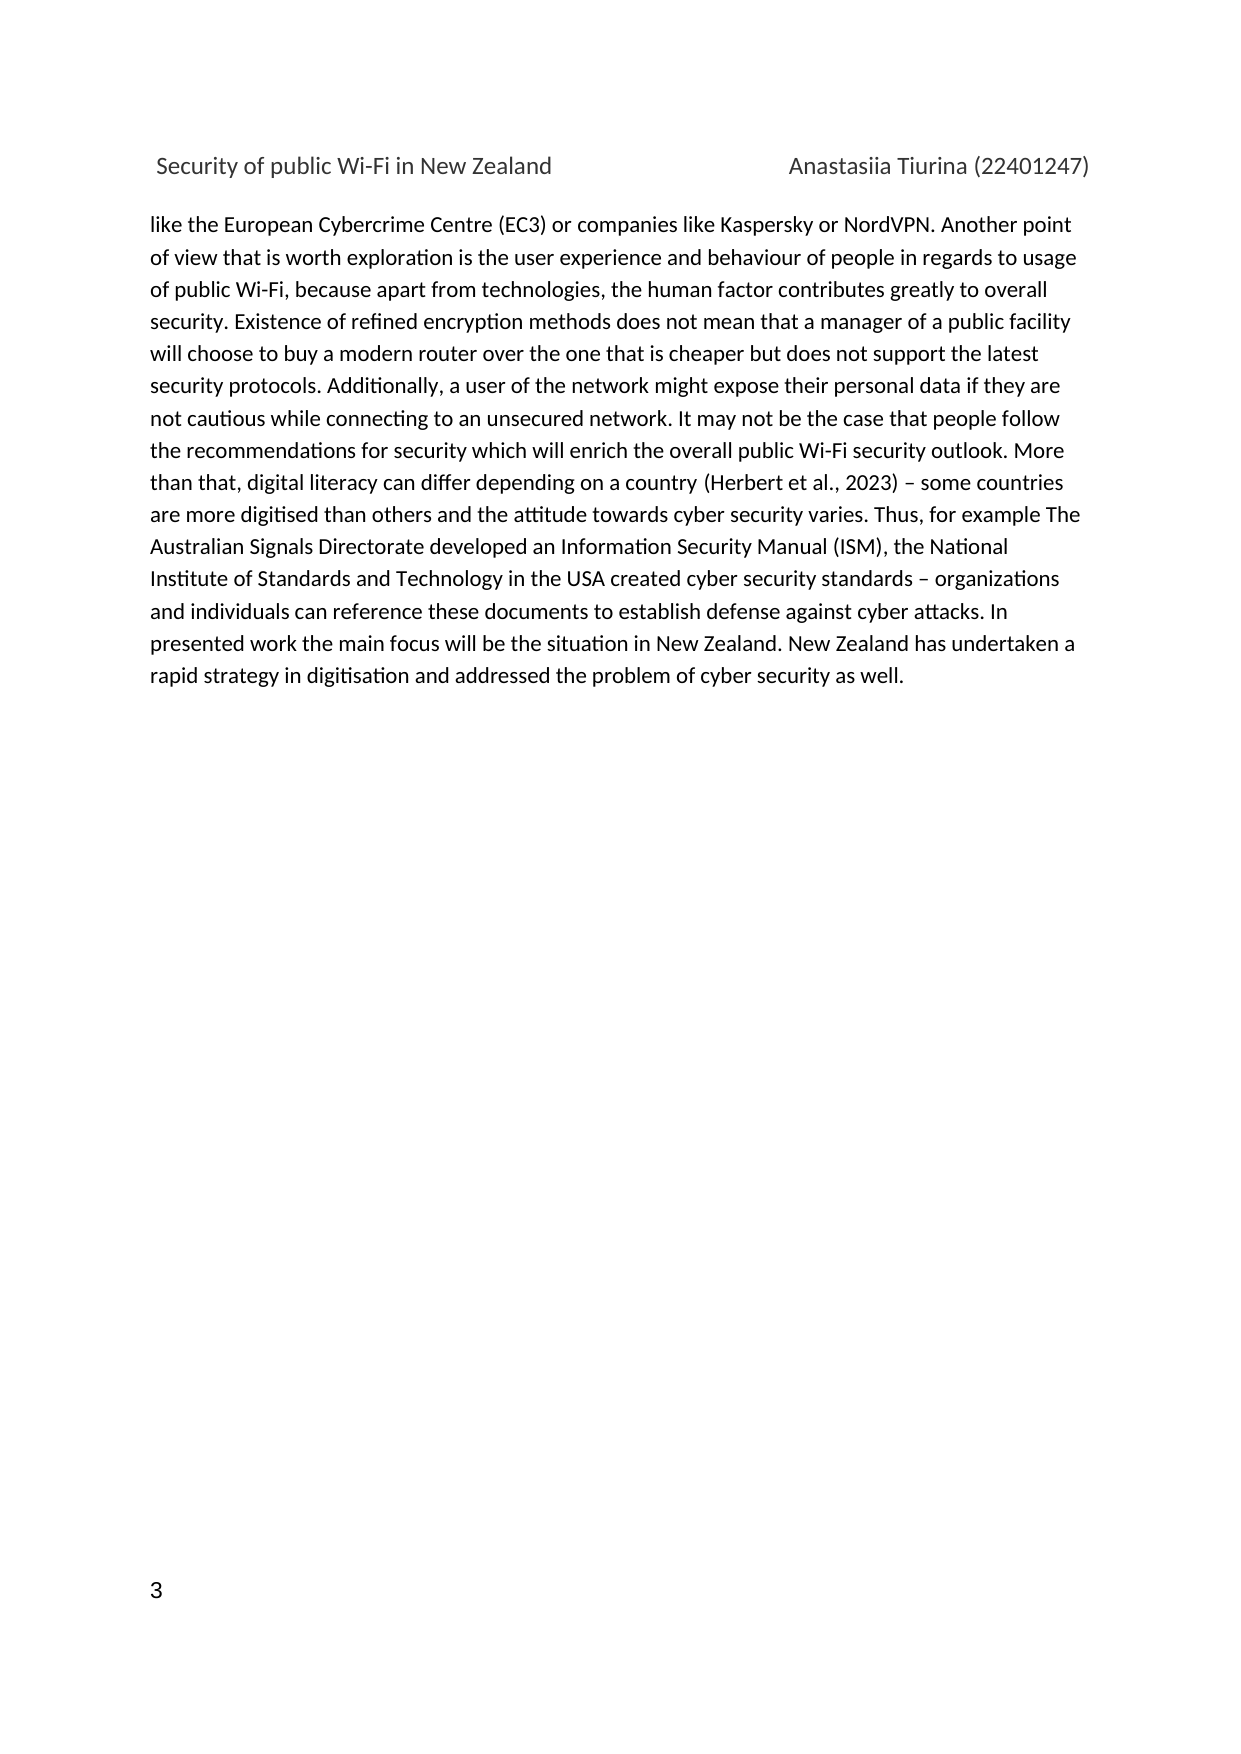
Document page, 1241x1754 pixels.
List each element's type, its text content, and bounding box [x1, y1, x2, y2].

text like the European Cybercrime Centre (EC3) or companies like Kaspersky or NordVPN. Another point of view that is worth exploration is the user experience and behaviour of people in regards to usage of public Wi-Fi, because apart from technologies, the human factor contributes greatly to overall security. Existence of refined encryption methods does not mean that a manager of a public facility will choose to buy a modern router over the one that is cheaper but does not support the latest security protocols. Additionally, a user of the network might expose their personal data if they are not cautious while connecting to an unsecured network. It may not be the case that people follow the recommendations for security which will enrich the overall public Wi-Fi security outlook. More than that, digital literacy can differ depending on a country (Herbert et al., 2023) – some countries are more digitised than others and the attitude towards cyber security varies. Thus, for example The Australian Signals Directorate developed an Information Security Manual (ISM), the National Institute of Standards and Technology in the USA created cyber security standards – organizations and individuals can reference these documents to establish defense against cyber attacks. In presented work the main focus will be the situation in New Zealand. New Zealand has undertaken a rapid strategy in digitisation and addressed the problem of cyber security as well. [150, 211, 1091, 689]
